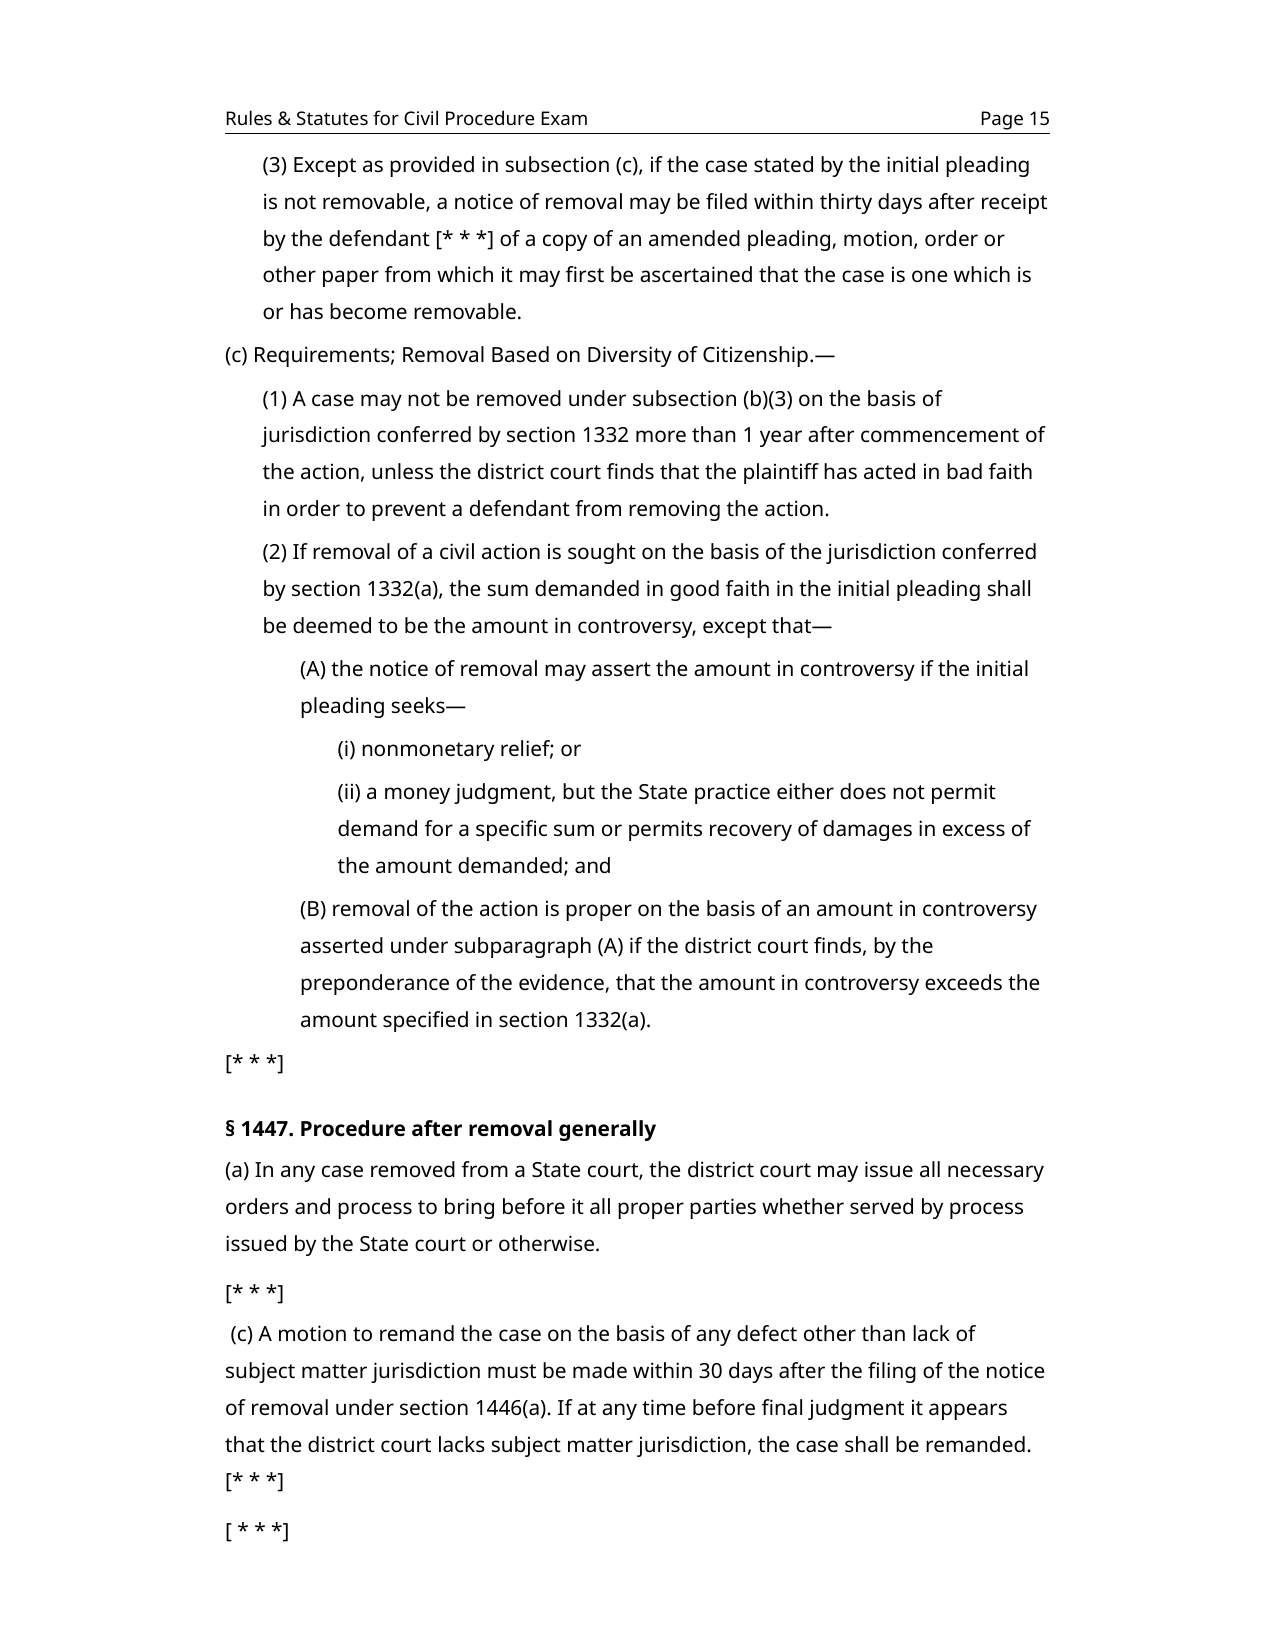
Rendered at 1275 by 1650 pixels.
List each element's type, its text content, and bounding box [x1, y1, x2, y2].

text [* * *] [225, 1278, 1050, 1307]
text [ * * *] [225, 1516, 1050, 1544]
list (2) If removal of a civil action is sought on the basis of the jurisdiction conferred by section 1332(a), the sum demanded in good faith in the initial pleading shall be deemed to be the amount in controversy, except that— [262, 537, 1050, 640]
text (a) In any case removed from a State court, the district court may issue all necessary orders and process to bring before it all proper parties whether served by process issued by the State court or otherwise. [225, 1155, 1050, 1257]
list (ii) a money judgment, but the State practice either does not permit demand for a specific sum or permits recovery of damages in excess of the amount demanded; and [337, 777, 1050, 880]
list (1) A case may not be removed under subsection (b)(3) on the basis of jurisdiction conferred by section 1332 more than 1 year after commencement of the action, unless the district court finds that the plaintiff has acted in bad faith in order to prevent a defendant from removing the action. [262, 384, 1050, 523]
list (A) the notice of removal may assert the amount in controversy if the initial pleading seeks— [300, 654, 1050, 720]
list (3) Except as provided in subsection (c), if the case stated by the initial pleading is not removable, a notice of removal may be filed within thirty days after receipt by the defendant [* * *] of a copy of an amended pleading, motion, order or other paper from which it may first be ascertained that the case is one which is or has become removable. [262, 150, 1050, 326]
text (c) A motion to remand the case on the basis of any defect other than lack of subject matter jurisdiction must be made within 30 days after the filing of the notice of removal under section 1446(a). If at any time before final judgment it appears that the district court lacks subject matter jurisdiction, the case shall be remanded. [* * *] [225, 1319, 1050, 1495]
text [* * *] [225, 1048, 1050, 1077]
list (i) nonmonetary relief; or [337, 734, 1050, 763]
list (c) Requirements; Removal Based on Diversity of Citizenship.— [225, 341, 1050, 369]
list (B) removal of the action is proper on the basis of an amount in controversy asserted under subparagraph (A) if the district court finds, by the preponderance of the evidence, that the amount in controversy exceeds the amount specified in section 1332(a). [300, 894, 1050, 1033]
subtitle § 1447. Procedure after removal generally [225, 1114, 1050, 1142]
